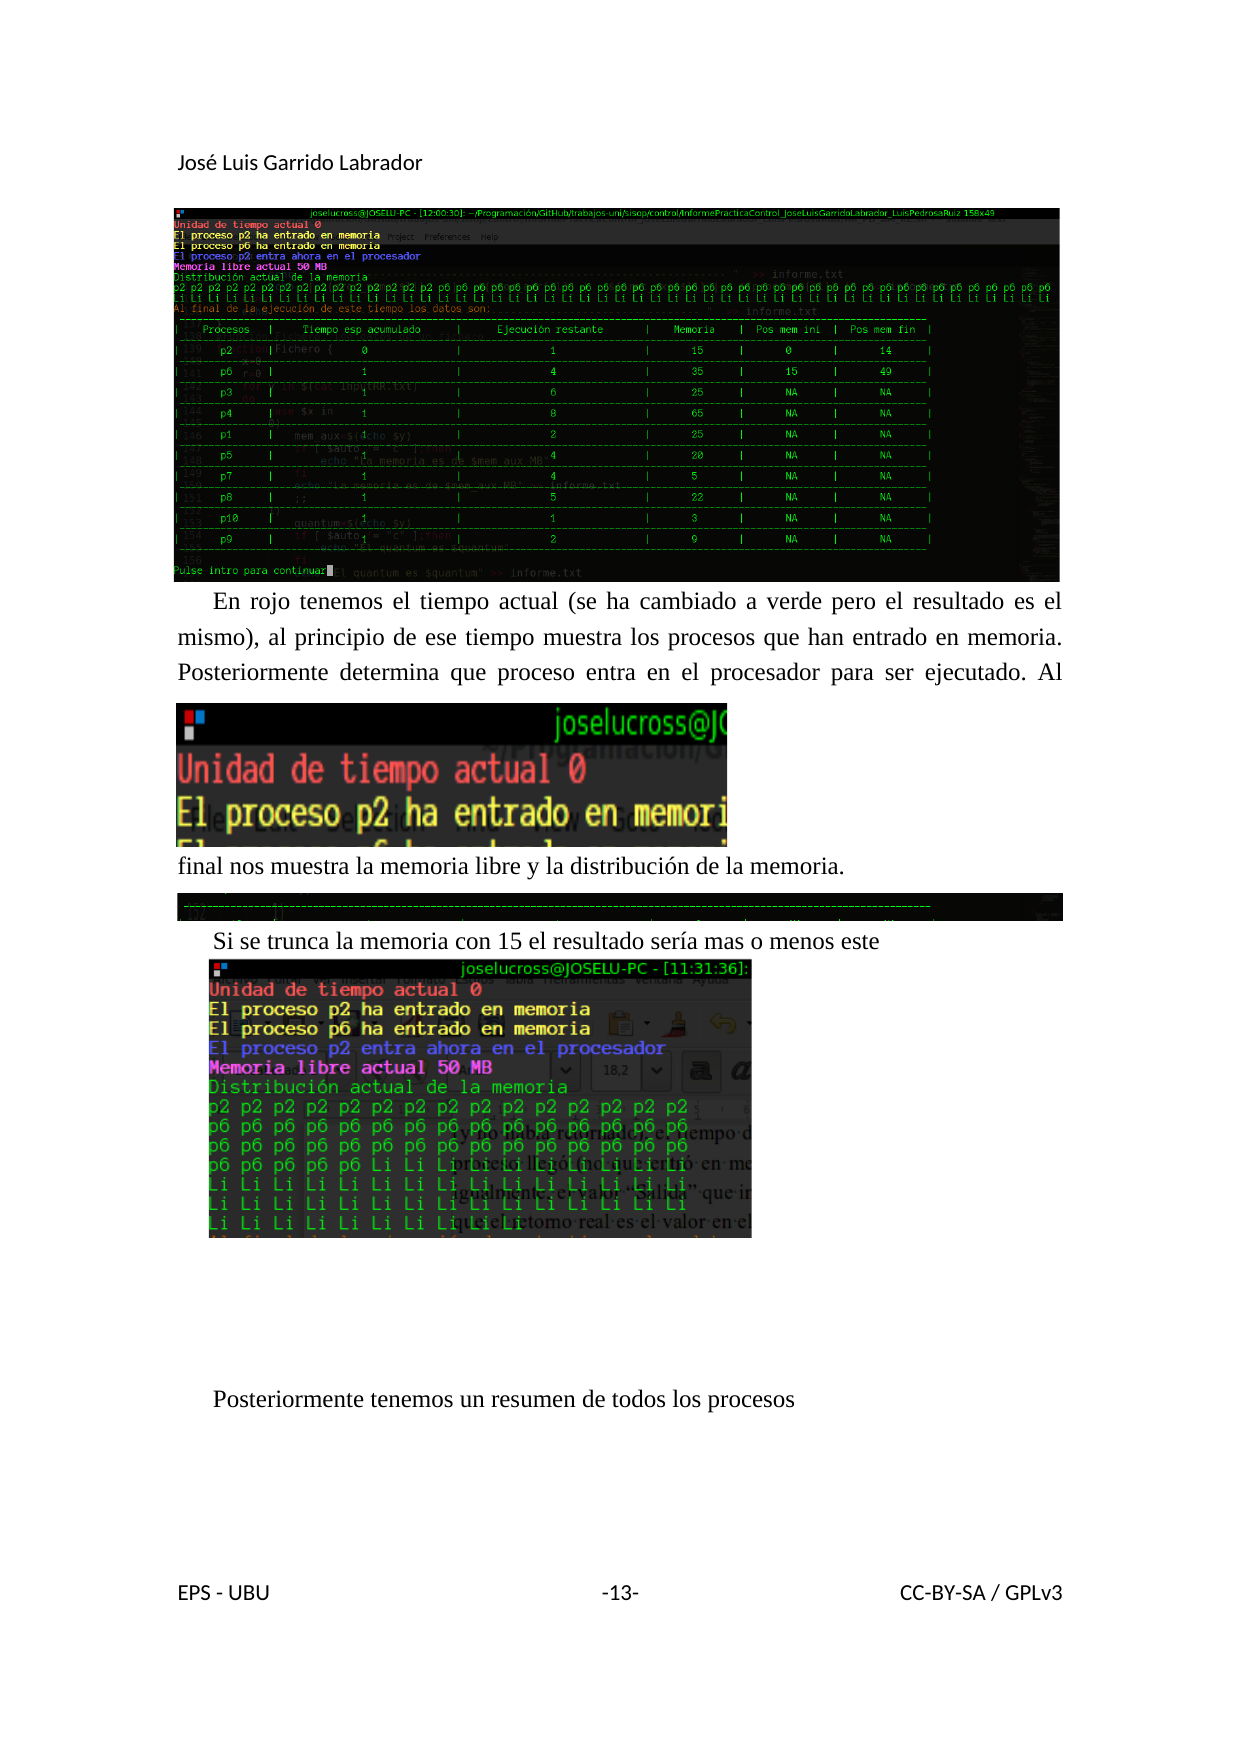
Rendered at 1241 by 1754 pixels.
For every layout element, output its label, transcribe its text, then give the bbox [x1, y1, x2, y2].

picture [177, 893, 1063, 921]
text Posteriormente tenemos un resumen de todos los procesos [177, 1379, 1063, 1414]
picture [173, 208, 1060, 582]
text Si se trunca la memoria con 15 el resultado sería mas o menos este [177, 921, 1063, 956]
picture [208, 958, 752, 1238]
text En rojo tenemos el tiempo actual (se ha cambiado a verde pero el resultado es el mismo), al principio de ese tiempo muestra los procesos que han entrado en memoria. Posteriormente determina que proceso entra en el procesador para ser ejecutado. Al final nos muestra la memoria libre y la distribución de la memoria. [177, 205, 1063, 881]
